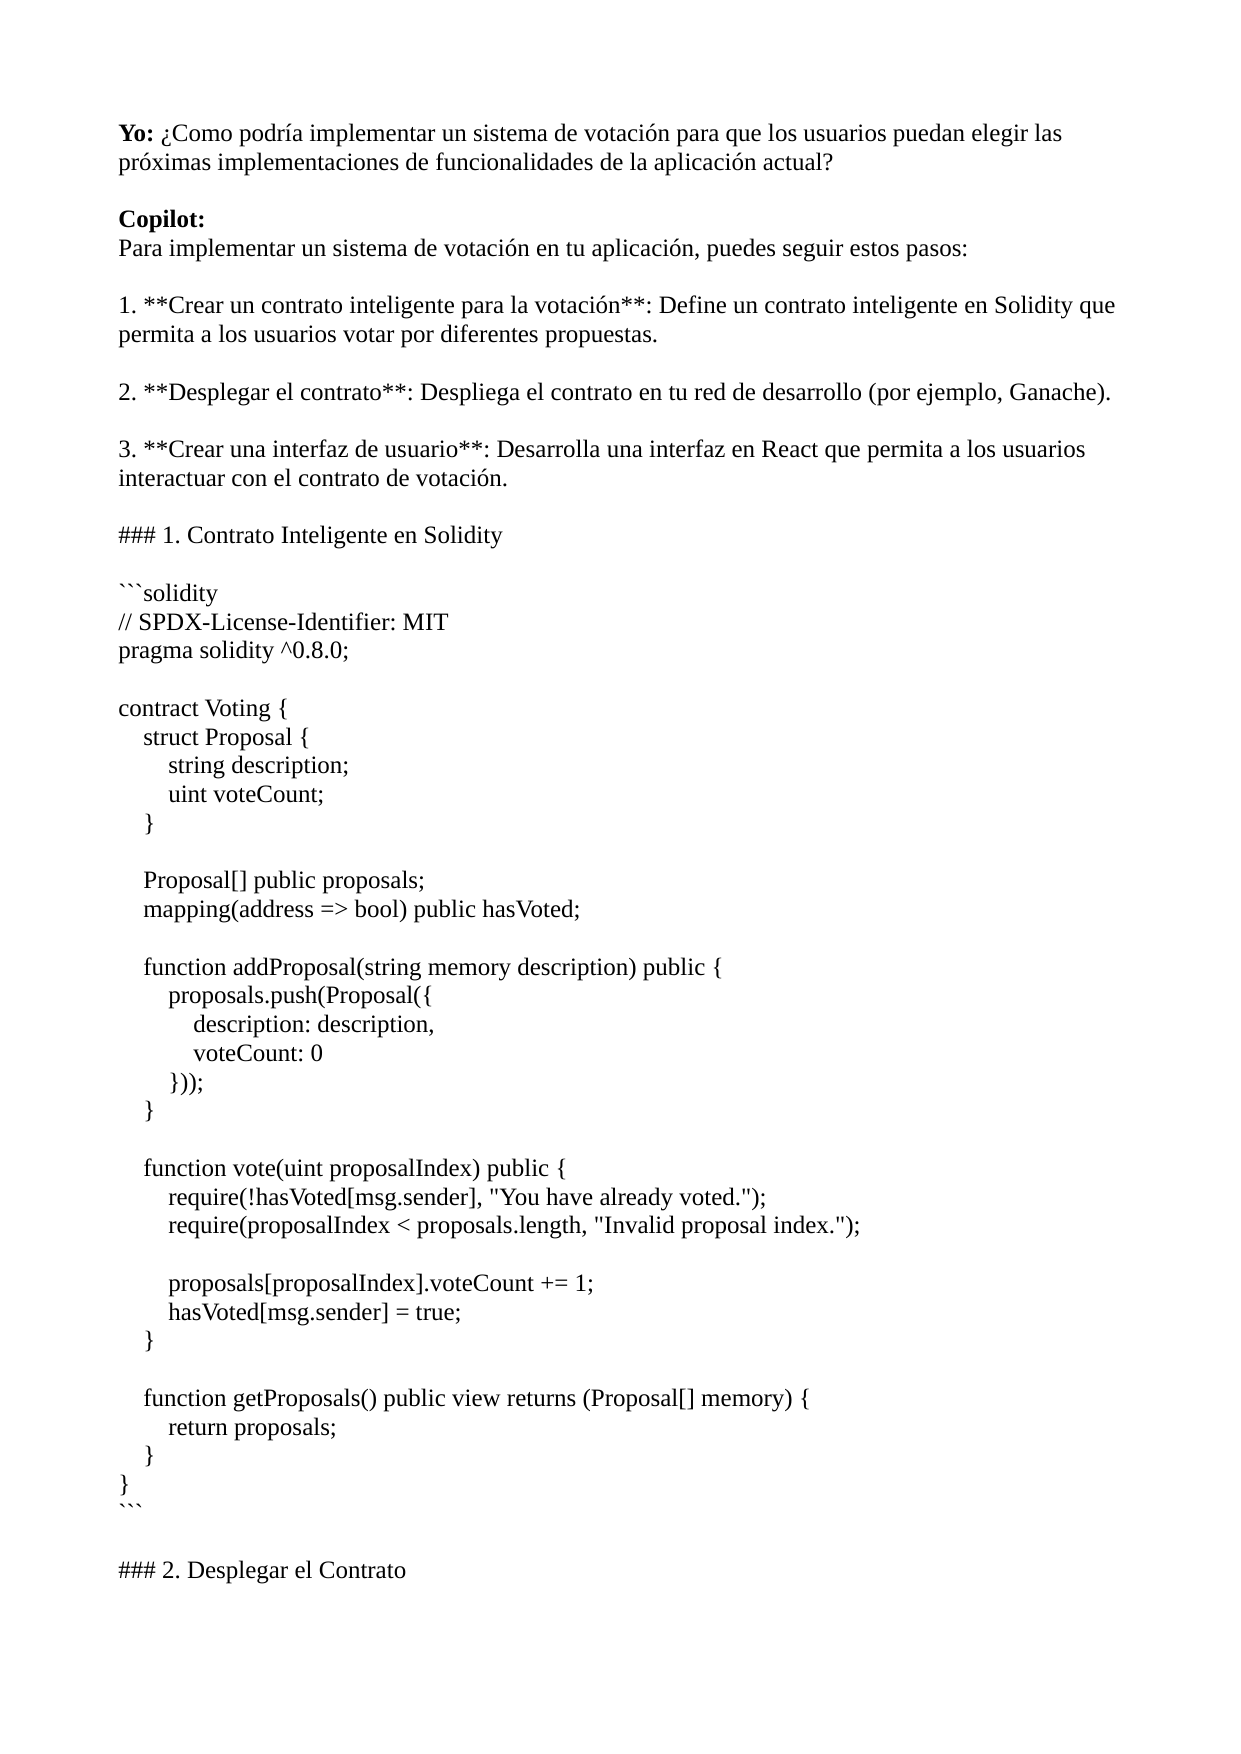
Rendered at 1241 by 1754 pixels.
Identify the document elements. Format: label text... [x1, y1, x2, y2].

text Copilot: [118, 204, 1122, 233]
text } [118, 1469, 1122, 1498]
text proposals.push(Proposal({ [118, 981, 1122, 1009]
text 2. **Desplegar el contrato**: Despliega el contrato en tu red de desarrollo (por ejemplo, Ganache). [118, 377, 1122, 406]
text contract Voting { [118, 693, 1122, 722]
text function getProposals() public view returns (Proposal[] memory) { [118, 1383, 1122, 1412]
text ``` [118, 1498, 1122, 1527]
text })); [118, 1067, 1122, 1096]
text Yo: ¿Como podría implementar un sistema de votación para que los usuarios puedan elegir las próximas implementaciones de funcionalidades de la aplicación actual? [118, 118, 1122, 176]
text uint voteCount; [118, 779, 1122, 808]
text struct Proposal { [118, 722, 1122, 751]
text pragma solidity ^0.8.0; [118, 636, 1122, 664]
text Para implementar un sistema de votación en tu aplicación, puedes seguir estos pasos: [118, 233, 1122, 262]
text Proposal[] public proposals; [118, 866, 1122, 894]
text mapping(address => bool) public hasVoted; [118, 894, 1122, 923]
text require(proposalIndex < proposals.length, "Invalid proposal index."); [118, 1211, 1122, 1239]
text } [118, 1326, 1122, 1354]
text ### 1. Contrato Inteligente en Solidity [118, 521, 1122, 549]
text description: description, [118, 1009, 1122, 1038]
text 3. **Crear una interfaz de usuario**: Desarrolla una interfaz en React que permita a los usuarios interactuar con el contrato de votación. [118, 434, 1122, 492]
text 1. **Crear un contrato inteligente para la votación**: Define un contrato inteligente en Solidity que permita a los usuarios votar por diferentes propuestas. [118, 291, 1122, 348]
text proposals[proposalIndex].voteCount += 1; [118, 1268, 1122, 1297]
text return proposals; [118, 1412, 1122, 1441]
text } [118, 808, 1122, 837]
text } [118, 1096, 1122, 1124]
text } [118, 1441, 1122, 1469]
text // SPDX-License-Identifier: MIT [118, 607, 1122, 636]
text function addProposal(string memory description) public { [118, 952, 1122, 981]
text ### 2. Desplegar el Contrato [118, 1556, 1122, 1584]
text voteCount: 0 [118, 1038, 1122, 1067]
text ```solidity [118, 578, 1122, 607]
text function vote(uint proposalIndex) public { [118, 1153, 1122, 1182]
text require(!hasVoted[msg.sender], "You have already voted."); [118, 1182, 1122, 1211]
text hasVoted[msg.sender] = true; [118, 1297, 1122, 1326]
text string description; [118, 751, 1122, 779]
